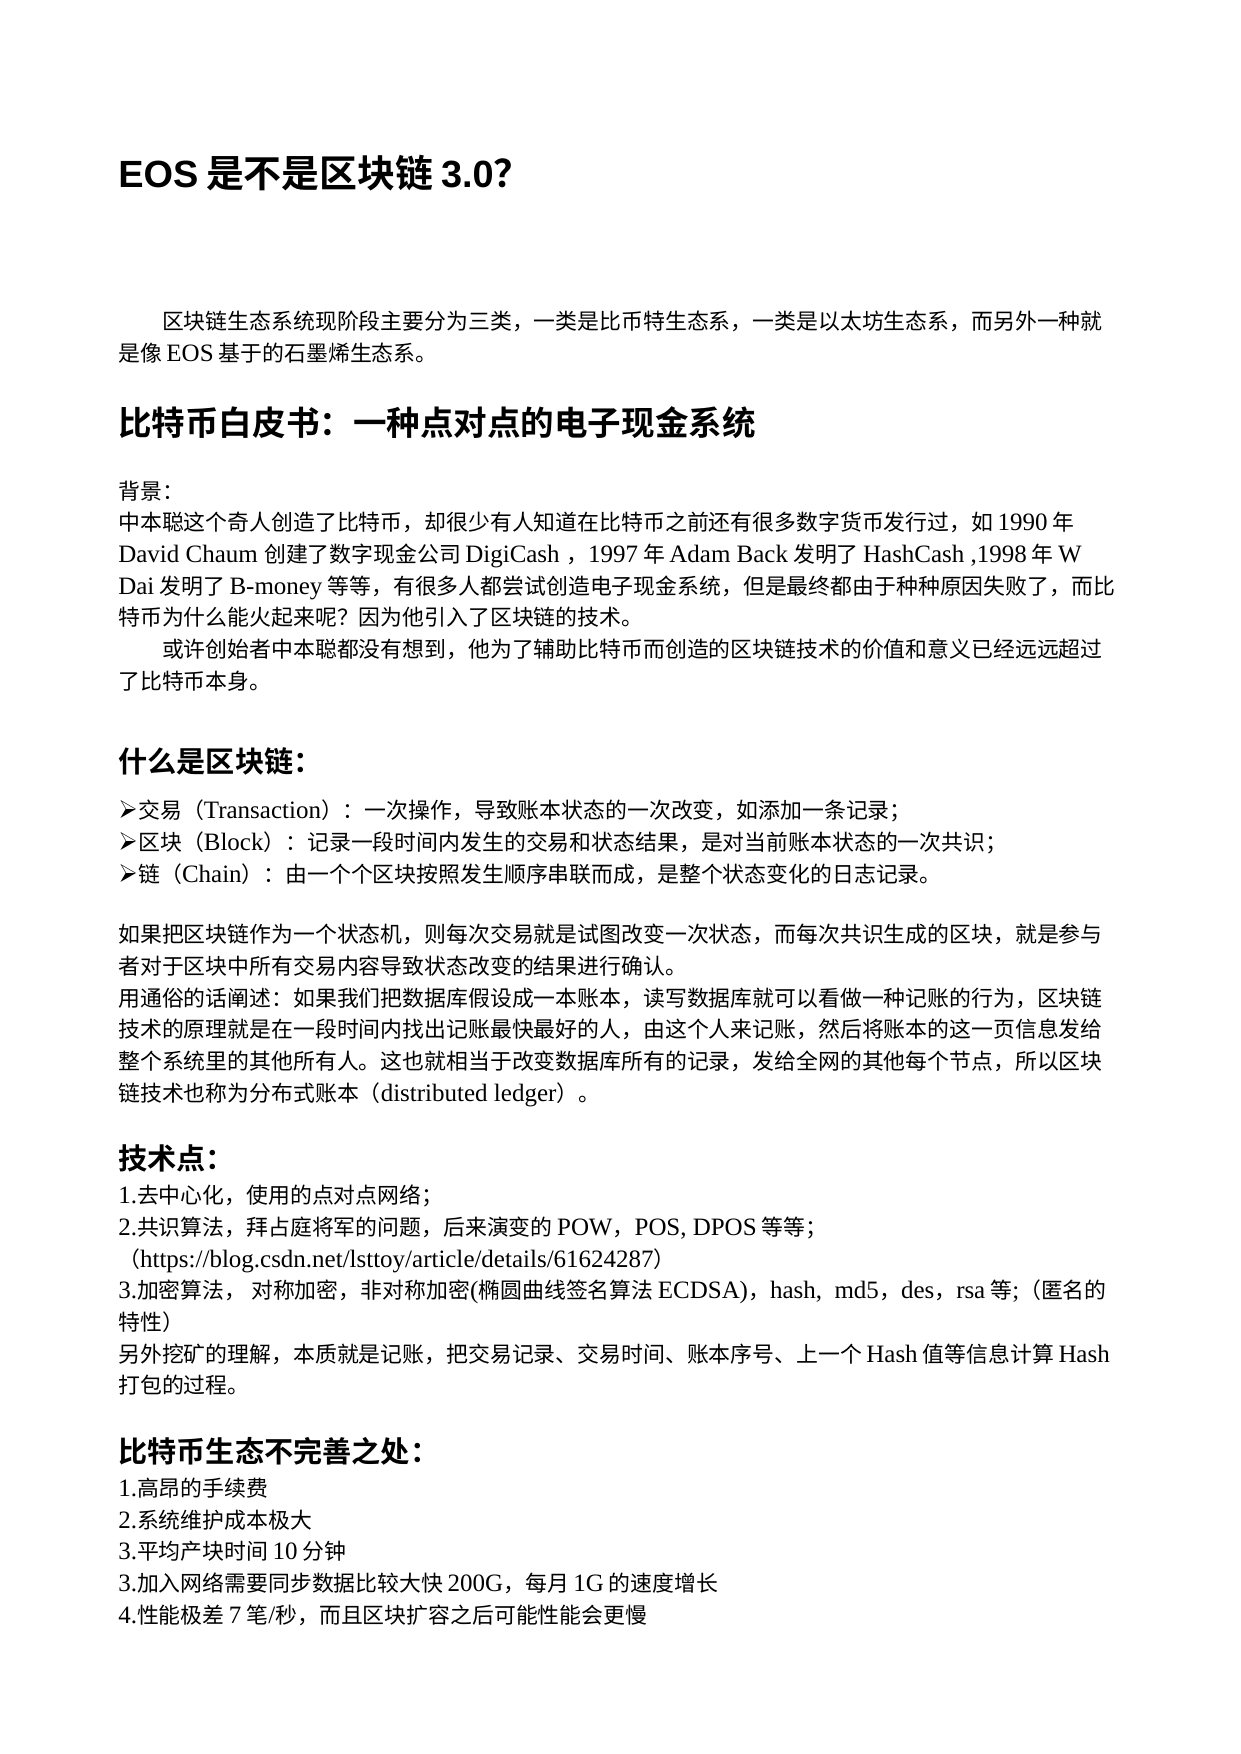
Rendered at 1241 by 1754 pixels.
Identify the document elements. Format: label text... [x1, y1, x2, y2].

text 1.去中心化，使用的点对点网络； [118, 1117, 1122, 1149]
text 另外挖矿的理解，本质就是记账，把交易记录、交易时间、账本序号、上一个Hash值等信息计算Hash打包的过程。 [118, 1276, 1122, 1339]
text 3.加密算法， 对称加密，非对称加密(椭圆曲线签名算法ECDSA)，hash, md5，des，rsa等;（匿名的特性） [118, 1212, 1122, 1276]
text 或许创始者中本聪都没有想到，他为了辅助比特币而创造的区块链技术的价值和意义已经远远超过了比特币本身。 [118, 571, 1122, 634]
text 如果把区块链作为一个状态机，则每次交易就是试图改变一次状态，而每次共识生成的区块，就是参与者对于区块中所有交易内容导致状态改变的结果进行确认。 [118, 856, 1122, 920]
list 链（Chain）：由一个个区块按照发生顺序串联而成，是整个状态变化的日志记录。 [118, 796, 1122, 828]
text 3.加入网络需要同步数据比较大快200G，每月1G的速度增长 [118, 1505, 1122, 1537]
text 技术点： [118, 1075, 1122, 1117]
list 区块（Block）：记录一段时间内发生的交易和状态结果，是对当前账本状态的一次共识； [118, 764, 1122, 796]
text 背景： [118, 413, 1122, 444]
text 4.性能极差7笔/秒，而且区块扩容之后可能性能会更慢 [118, 1537, 1122, 1568]
text 3.平均产块时间10分钟 [118, 1473, 1122, 1505]
text 中本聪这个奇人创造了比特币，却很少有人知道在比特币之前还有很多数字货币发行过，如1990年David Chaum 创建了数字现金公司DigiCash ，1997年Adam Back发明了HashCash ,1998年W Dai发明了B-money等等，有很多人都尝试创造电子现金系统，但是最终都由于种种原因失败了，而比特币为什么能火起来呢？因为他引入了区块链的技术。 [118, 444, 1122, 571]
subtitle 什么是区块链： [118, 678, 1122, 720]
text 比特币白皮书：一种点对点的电子现金系统 [118, 336, 1122, 384]
text 2.系统维护成本极大 [118, 1442, 1122, 1473]
text 1.高昂的手续费 [118, 1410, 1122, 1442]
subtitle EOS是不是区块链3.0？ [118, 118, 1122, 150]
text 比特币生态不完善之处： [118, 1368, 1122, 1410]
text 2.共识算法，拜占庭将军的问题，后来演变的POW，POS, DPOS等等；（https://blog.csdn.net/lsttoy/article/details/61624287） [118, 1149, 1122, 1212]
list 交易（Transaction）：一次操作，导致账本状态的一次改变，如添加一条记录； [118, 733, 1122, 764]
text 用通俗的话阐述：如果我们把数据库假设成一本账本，读写数据库就可以看做一种记账的行为，区块链技术的原理就是在一段时间内找出记账最快最好的人，由这个人来记账，然后将账本的这一页信息发给整个系统里的其他所有人。这也就相当于改变数据库所有的记录，发给全网的其他每个节点，所以区块链技术也称为分布式账本（distributed ledger）。 [118, 920, 1122, 1046]
text 区块链生态系统现阶段主要分为三类，一类是比币特生态系，一类是以太坊生态系，而另外一种就是像EOS基于的石墨烯生态系。 [118, 243, 1122, 307]
